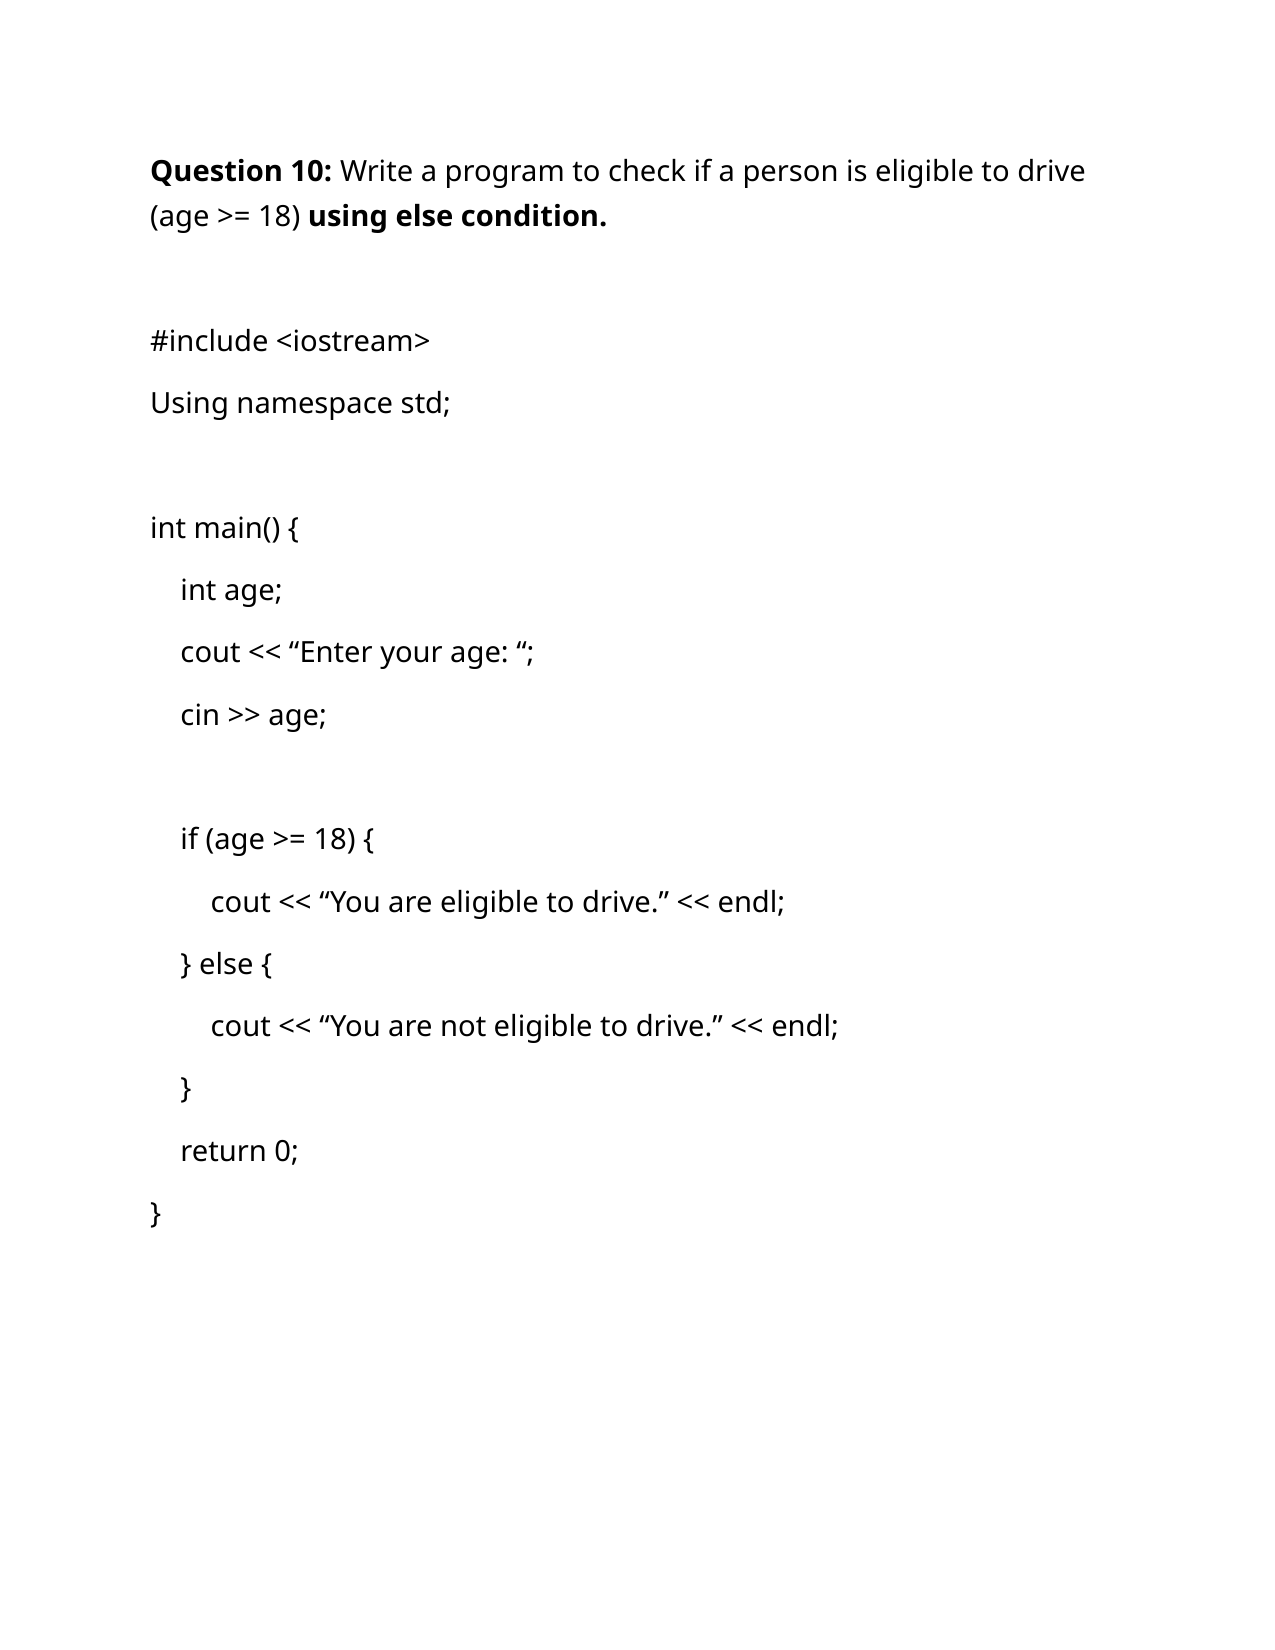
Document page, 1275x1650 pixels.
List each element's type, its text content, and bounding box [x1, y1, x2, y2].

text cout << “You are not eligible to drive.” << endl; [150, 1005, 1125, 1045]
text } [150, 1192, 1125, 1232]
text Question 10: Write a program to check if a person is eligible to drive (age >= 18) using else condition. [150, 150, 1125, 235]
text return 0; [150, 1130, 1125, 1170]
text } else { [150, 943, 1125, 983]
text int age; [150, 569, 1125, 609]
text if (age >= 18) { [150, 818, 1125, 858]
text Using namespace std; [150, 382, 1125, 422]
text cin >> age; [150, 694, 1125, 734]
text cout << “Enter your age: “; [150, 632, 1125, 671]
text } [150, 1068, 1125, 1107]
text #include <iostream> [150, 320, 1125, 360]
text cout << “You are eligible to drive.” << endl; [150, 881, 1125, 921]
text int main() { [150, 507, 1125, 547]
